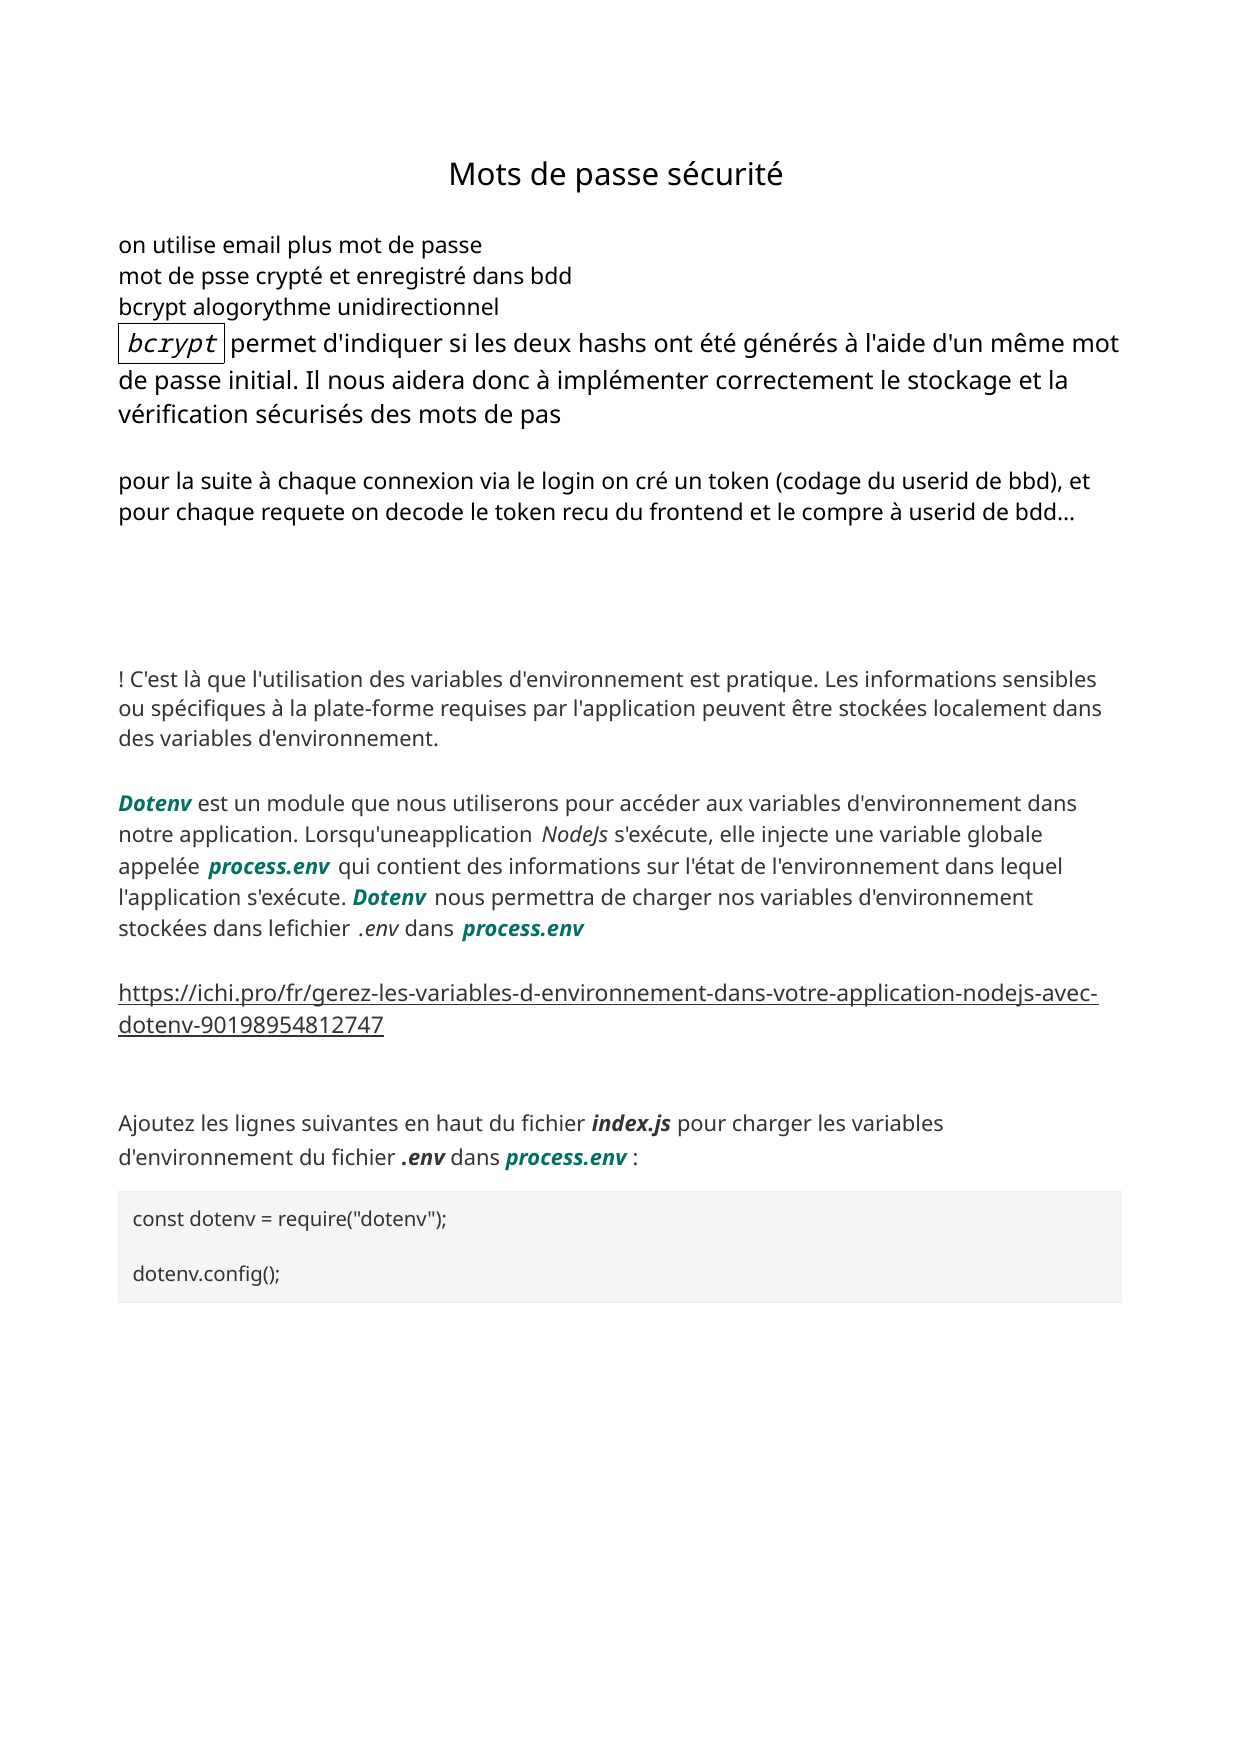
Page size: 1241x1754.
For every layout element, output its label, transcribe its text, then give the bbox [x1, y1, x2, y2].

text Dotenv est un module que nous utiliserons pour accéder aux variables d'environnement dans notre application. Lorsqu'uneapplication NodeJs s'exécute, elle injecte une variable globale appelée process.env qui contient des informations sur l'état de l'environnement dans lequel l'application s'exécute. Dotenv nous permettra de charger nos variables d'environnement stockées dans lefichier .env dans process.env [118, 787, 1122, 943]
text ! C'est là que l'utilisation des variables d'environnement est pratique. Les informations sensibles ou spécifiques à la plate-forme requises par l'application peuvent être stockées localement dans des variables d'environnement. [118, 664, 1122, 753]
text const dotenv = require("dotenv"); [119, 1192, 1122, 1233]
text on utilise email plus mot de passe [118, 229, 1122, 260]
text pour la suite à chaque connexion via le login on cré un token (codage du userid de bbd), et pour chaque requete on decode le token recu du frontend et le compre à userid de bdd… [118, 465, 1122, 527]
text mot de psse crypté et enregistré dans bdd [118, 260, 1122, 291]
text bcrypt alogorythme unidirectionnel [118, 291, 1122, 323]
text bcrypt permet d'indiquer si les deux hashs ont été générés à l'aide d'un même mot de passe initial. Il nous aidera donc à implémenter correctement le stockage et la vérification sécurisés des mots de pas [118, 323, 1122, 431]
text Mots de passe sécurité [118, 152, 1122, 195]
text https://ichi.pro/fr/gerez-les-variables-d-environnement-dans-votre-application-nodejs-avec-dotenv-90198954812747 [118, 977, 1122, 1040]
text Ajoutez les lignes suivantes en haut du fichier index.js pour charger les variables d'environnement du fichier .env dans process.env : [118, 1108, 1122, 1172]
text dotenv.config(); [119, 1246, 1122, 1302]
